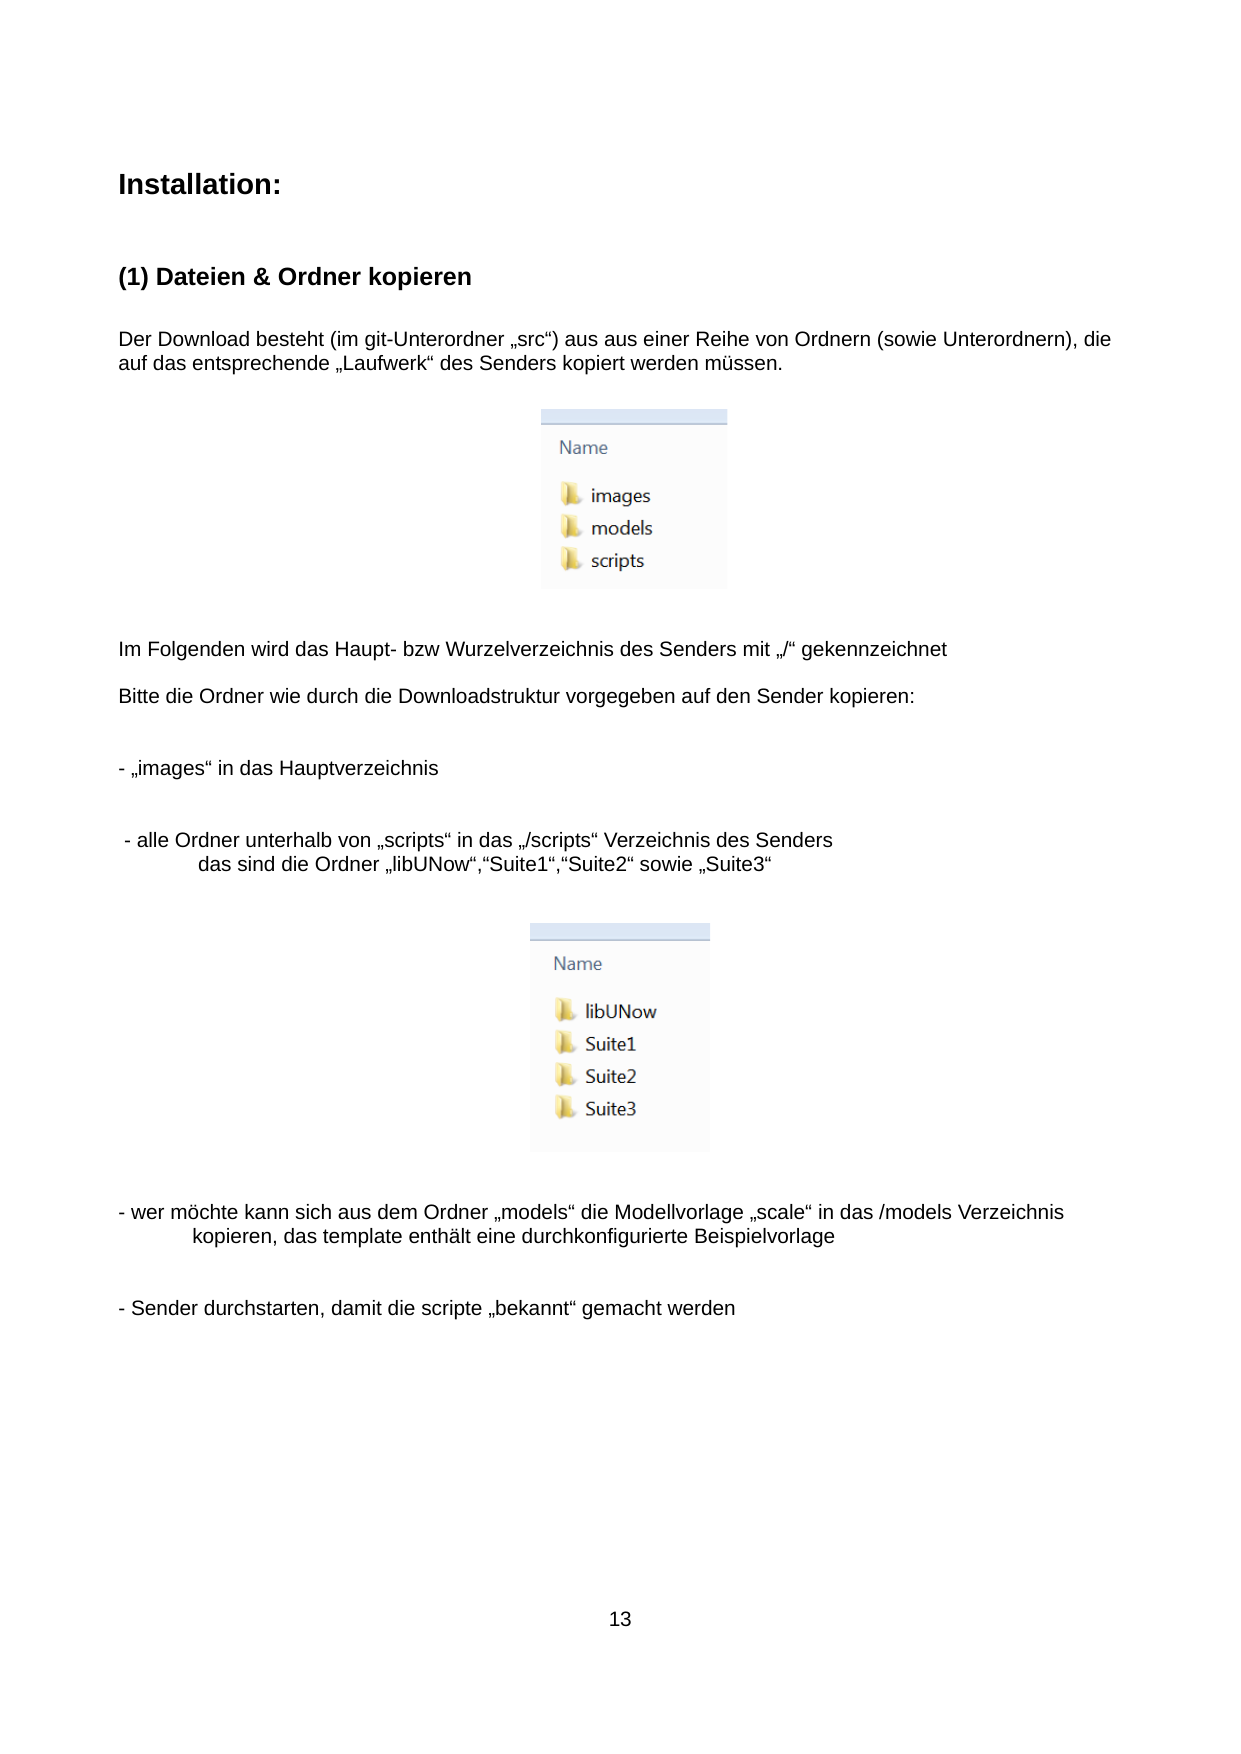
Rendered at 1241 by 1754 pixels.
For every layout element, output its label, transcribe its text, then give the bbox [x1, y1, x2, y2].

picture [541, 409, 728, 589]
text - wer möchte kann sich aus dem Ordner „models“ die Modellvorlage „scale“ in das /models Verzeichnis kopieren, das template enthält eine durchkonfigurierte Beispielvorlage [118, 1200, 1122, 1248]
text - alle Ordner unterhalb von „scripts“ in das „/scripts“ Verzeichnis des Senders [118, 828, 1122, 852]
text Der Download besteht (im git-Unterordner „src“) aus aus einer Reihe von Ordnern (sowie Unterordnern), die auf das entsprechende „Laufwerk“ des Senders kopiert werden müssen. [118, 327, 1122, 375]
text Im Folgenden wird das Haupt- bzw Wurzelverzeichnis des Senders mit „/“ gekennzeichnet [118, 636, 1122, 660]
text Bitte die Ordner wie durch die Downloadstruktur vorgegeben auf den Sender kopieren: [118, 684, 1122, 708]
text - Sender durchstarten, damit die scripte „bekannt“ gemacht werden [118, 1296, 1122, 1320]
subtitle (1) Dateien & Ordner kopieren [118, 262, 1122, 291]
text das sind die Ordner „libUNow“,“Suite1“,“Suite2“ sowie „Suite3“ [118, 852, 1122, 876]
picture [530, 923, 711, 1152]
text - „images“ in das Hauptverzeichnis [118, 756, 1122, 780]
subtitle Installation: [118, 167, 1122, 201]
